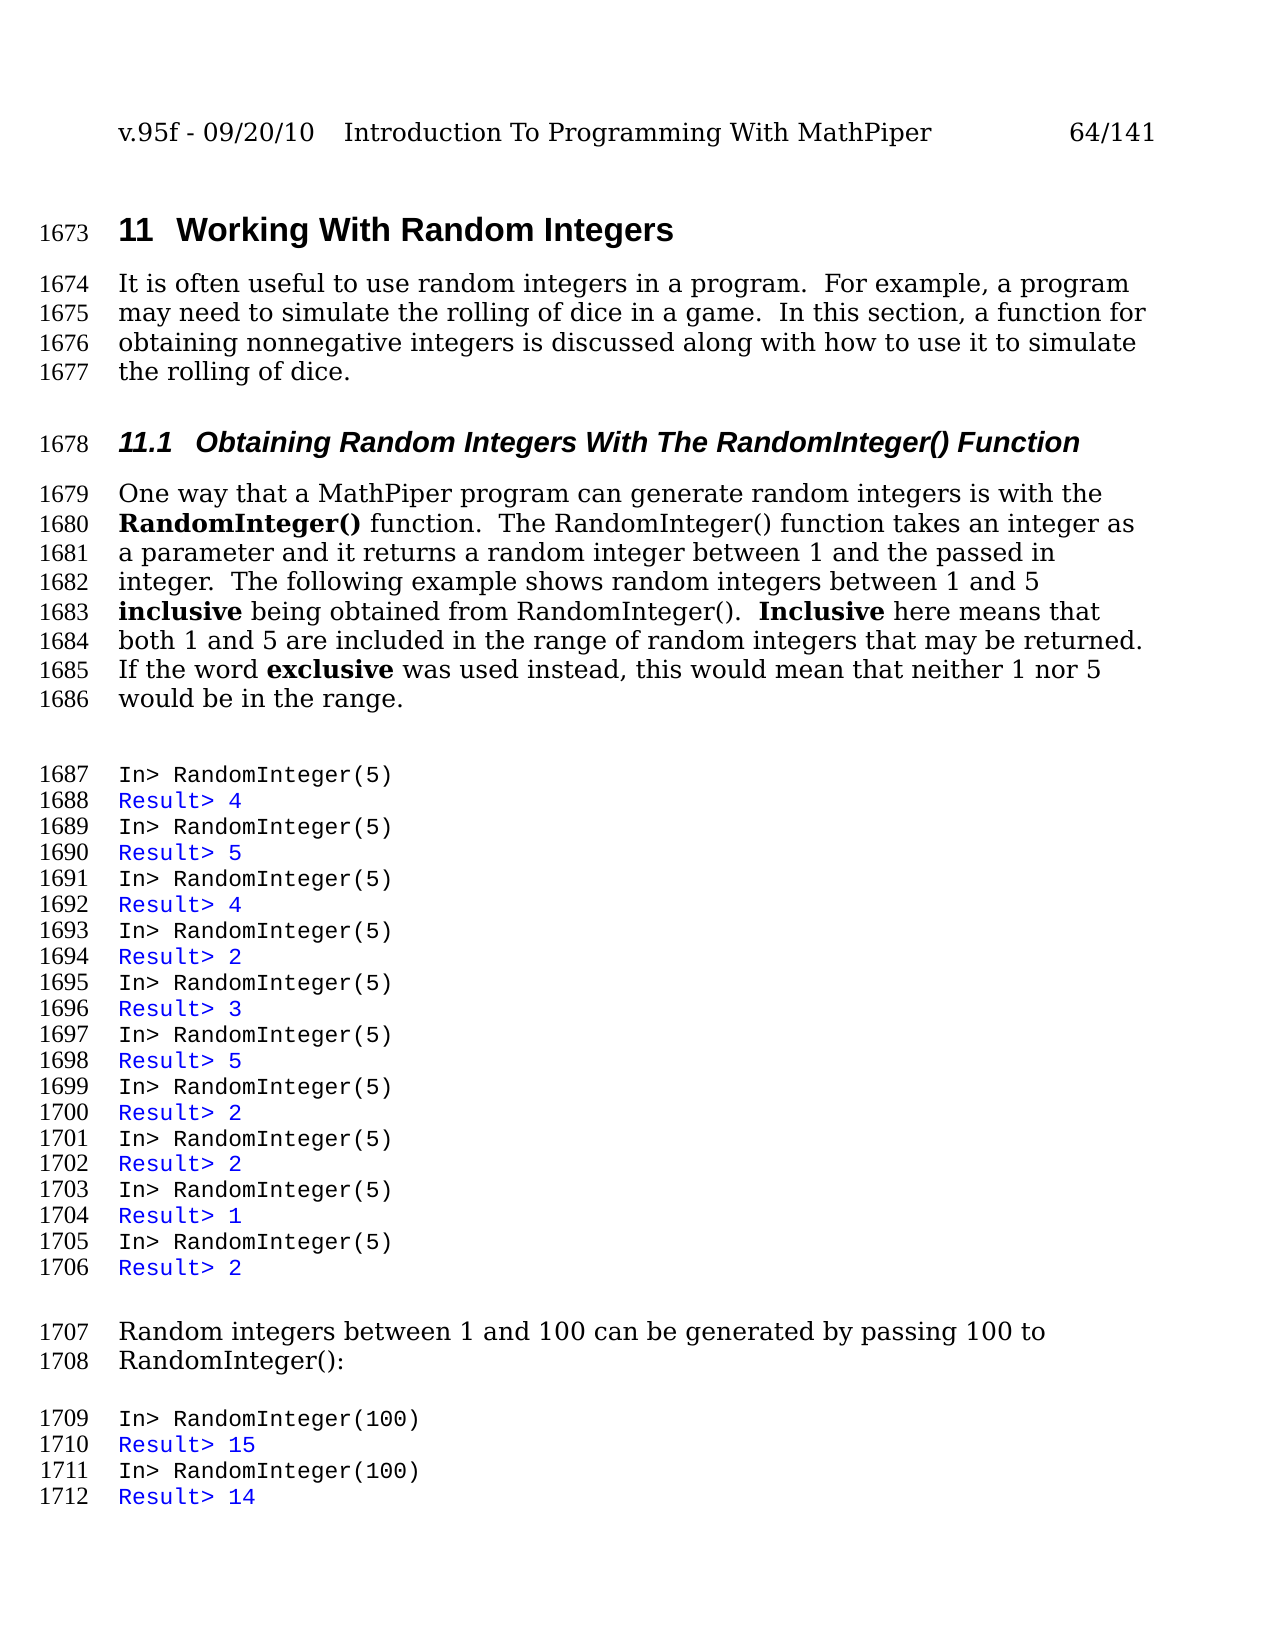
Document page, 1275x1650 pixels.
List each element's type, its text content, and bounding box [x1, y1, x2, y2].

text Result> 2 [118, 1101, 1157, 1127]
text In> RandomInteger(100) [118, 1459, 1157, 1486]
text Result> 2 [118, 945, 1157, 971]
text Result> 14 [118, 1486, 1157, 1511]
text Result> 2 [118, 1153, 1157, 1179]
text Result> 15 [118, 1434, 1157, 1459]
text In> RandomInteger(5) [118, 1231, 1157, 1257]
text One way that a MathPiper program can generate random integers is with the RandomInteger() function. The RandomInteger() function takes an integer as a parameter and it returns a random integer between 1 and the passed in integer. The following example shows random integers between 1 and 5 inclusive being obtained from RandomInteger(). Inclusive here means that both 1 and 5 are included in the range of random integers that may be returned. If the word exclusive was used instead, this would mean that neither 1 nor 5 would be in the range. [118, 479, 1157, 713]
text Result> 5 [118, 842, 1157, 867]
text In> RandomInteger(5) [118, 1023, 1157, 1049]
text In> RandomInteger(5) [118, 816, 1157, 842]
text In> RandomInteger(5) [118, 764, 1157, 790]
text Result> 3 [118, 997, 1157, 1023]
text In> RandomInteger(5) [118, 919, 1157, 945]
text In> RandomInteger(5) [118, 867, 1157, 893]
text In> RandomInteger(5) [118, 971, 1157, 997]
text Result> 4 [118, 790, 1157, 816]
text In> RandomInteger(5) [118, 1179, 1157, 1205]
text In> RandomInteger(5) [118, 1075, 1157, 1101]
text It is often useful to use random integers in a program. For example, a program may need to simulate the rolling of dice in a game. In this section, a function for obtaining nonnegative integers is discussed along with how to use it to simulate the rolling of dice. [118, 269, 1157, 386]
text Result> 2 [118, 1257, 1157, 1282]
text Result> 1 [118, 1205, 1157, 1231]
text Result> 5 [118, 1049, 1157, 1075]
subtitle Working With Random Integers [118, 210, 1157, 248]
text Random integers between 1 and 100 can be generated by passing 100 to RandomInteger(): [118, 1317, 1157, 1376]
text In> RandomInteger(5) [118, 1127, 1157, 1153]
text Result> 4 [118, 893, 1157, 919]
subtitle Obtaining Random Integers With The RandomInteger() Function [118, 425, 1157, 459]
text In> RandomInteger(100) [118, 1408, 1157, 1434]
